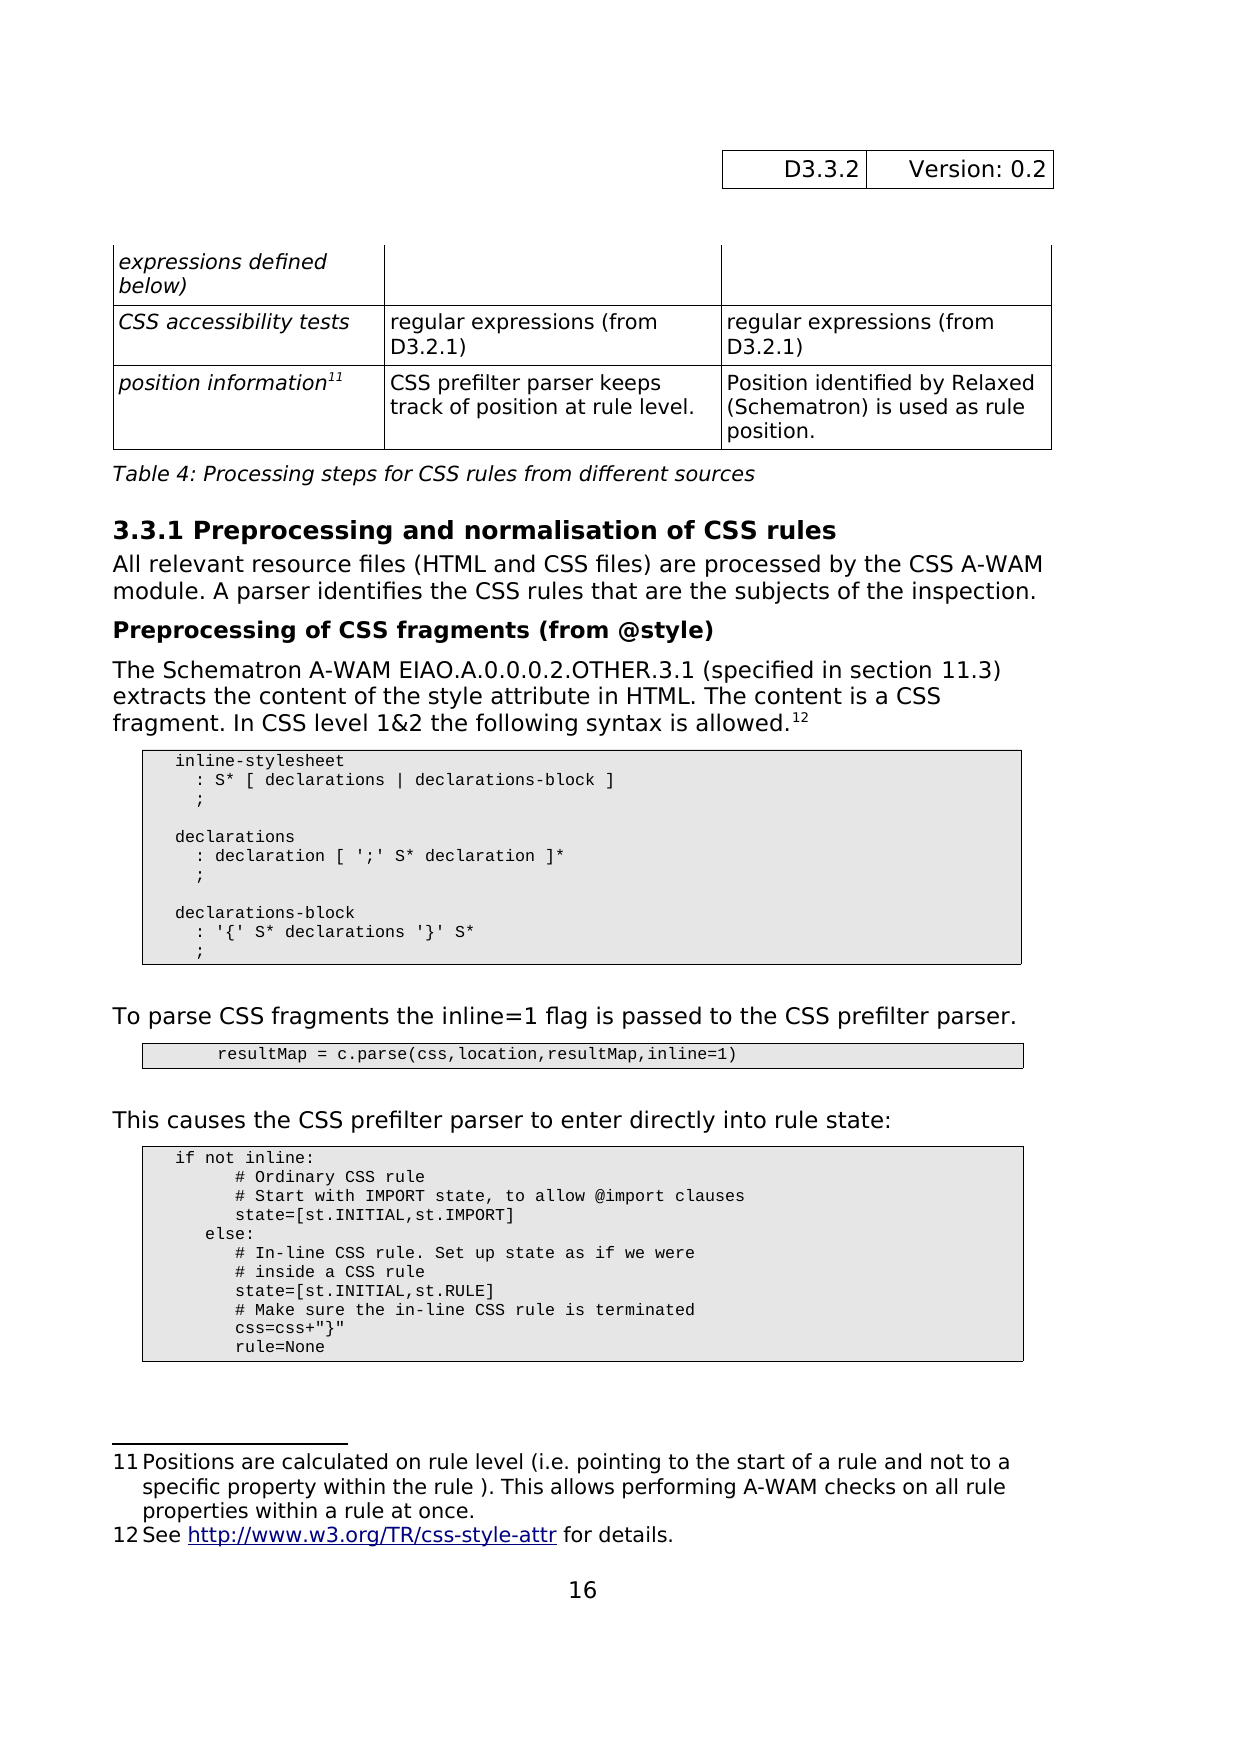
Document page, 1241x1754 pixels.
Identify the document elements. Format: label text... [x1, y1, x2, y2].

text # In-line CSS rule. Set up state as if we were [143, 1241, 1023, 1260]
table_cell regular expressions (from D3.2.1) [722, 306, 1051, 365]
text else: [143, 1222, 1023, 1241]
text if not inline: [143, 1147, 1023, 1165]
text : declaration [ ';' S* declaration ]* [143, 844, 1021, 863]
text The Schematron A-WAM EIAO.A.0.0.0.2.OTHER.3.1 (specified in section 11.3) extracts the content of the style attribute in HTML. The content is a CSS fragment. In CSS level 1&2 the following syntax is allowed. [112, 657, 1053, 737]
text inline-stylesheet [143, 751, 1021, 768]
text state=[st.INITIAL,st.IMPORT] [143, 1203, 1023, 1222]
text ; [143, 863, 1021, 882]
text rule=None [143, 1336, 1023, 1361]
text To parse CSS fragments the inline=1 flag is passed to the CSS prefilter parser. [112, 1003, 1053, 1030]
table_cell [385, 245, 721, 305]
subtitle Preprocessing and normalisation of CSS rules [112, 516, 1053, 546]
text declarations-block [143, 901, 1021, 920]
text # inside a CSS rule [143, 1260, 1023, 1279]
table_cell expressions defined below) [114, 245, 384, 305]
text See http://www.w3.org/TR/css-style-attr for details. [112, 1523, 1053, 1548]
table_cell CSS prefilter parser keeps track of position at rule level. [385, 366, 721, 449]
text All relevant resource files (HTML and CSS files) are processed by the CSS A-WAM module. A parser identifies the CSS rules that are the subjects of the inspection. [112, 551, 1053, 605]
text resultMap = c.parse(css,location,resultMap,inline=1) [143, 1044, 1023, 1068]
text state=[st.INITIAL,st.RULE] [143, 1279, 1023, 1298]
text Table 4: Processing steps for CSS rules from different sources [112, 462, 1053, 486]
text : S* [ declarations | declarations-block ] [143, 768, 1021, 787]
text ; [143, 787, 1021, 806]
table_cell regular expressions (from D3.2.1) [385, 306, 721, 365]
text # Start with IMPORT state, to allow @import clauses [143, 1184, 1023, 1203]
table_cell position information [114, 366, 384, 449]
table_cell [722, 245, 1051, 305]
text # Ordinary CSS rule [143, 1165, 1023, 1184]
text declarations [143, 825, 1021, 844]
text Preprocessing of CSS fragments (from @style) [112, 617, 1053, 644]
table_cell CSS accessibility tests [114, 306, 384, 365]
text ; [143, 939, 1021, 964]
text css=css+"}" [143, 1317, 1023, 1336]
text : '{' S* declarations '}' S* [143, 920, 1021, 939]
table_cell Position identified by Relaxed (Schematron) is used as rule position. [722, 366, 1051, 449]
text # Make sure the in-line CSS rule is terminated [143, 1298, 1023, 1317]
text This causes the CSS prefilter parser to enter directly into rule state: [112, 1107, 1053, 1134]
